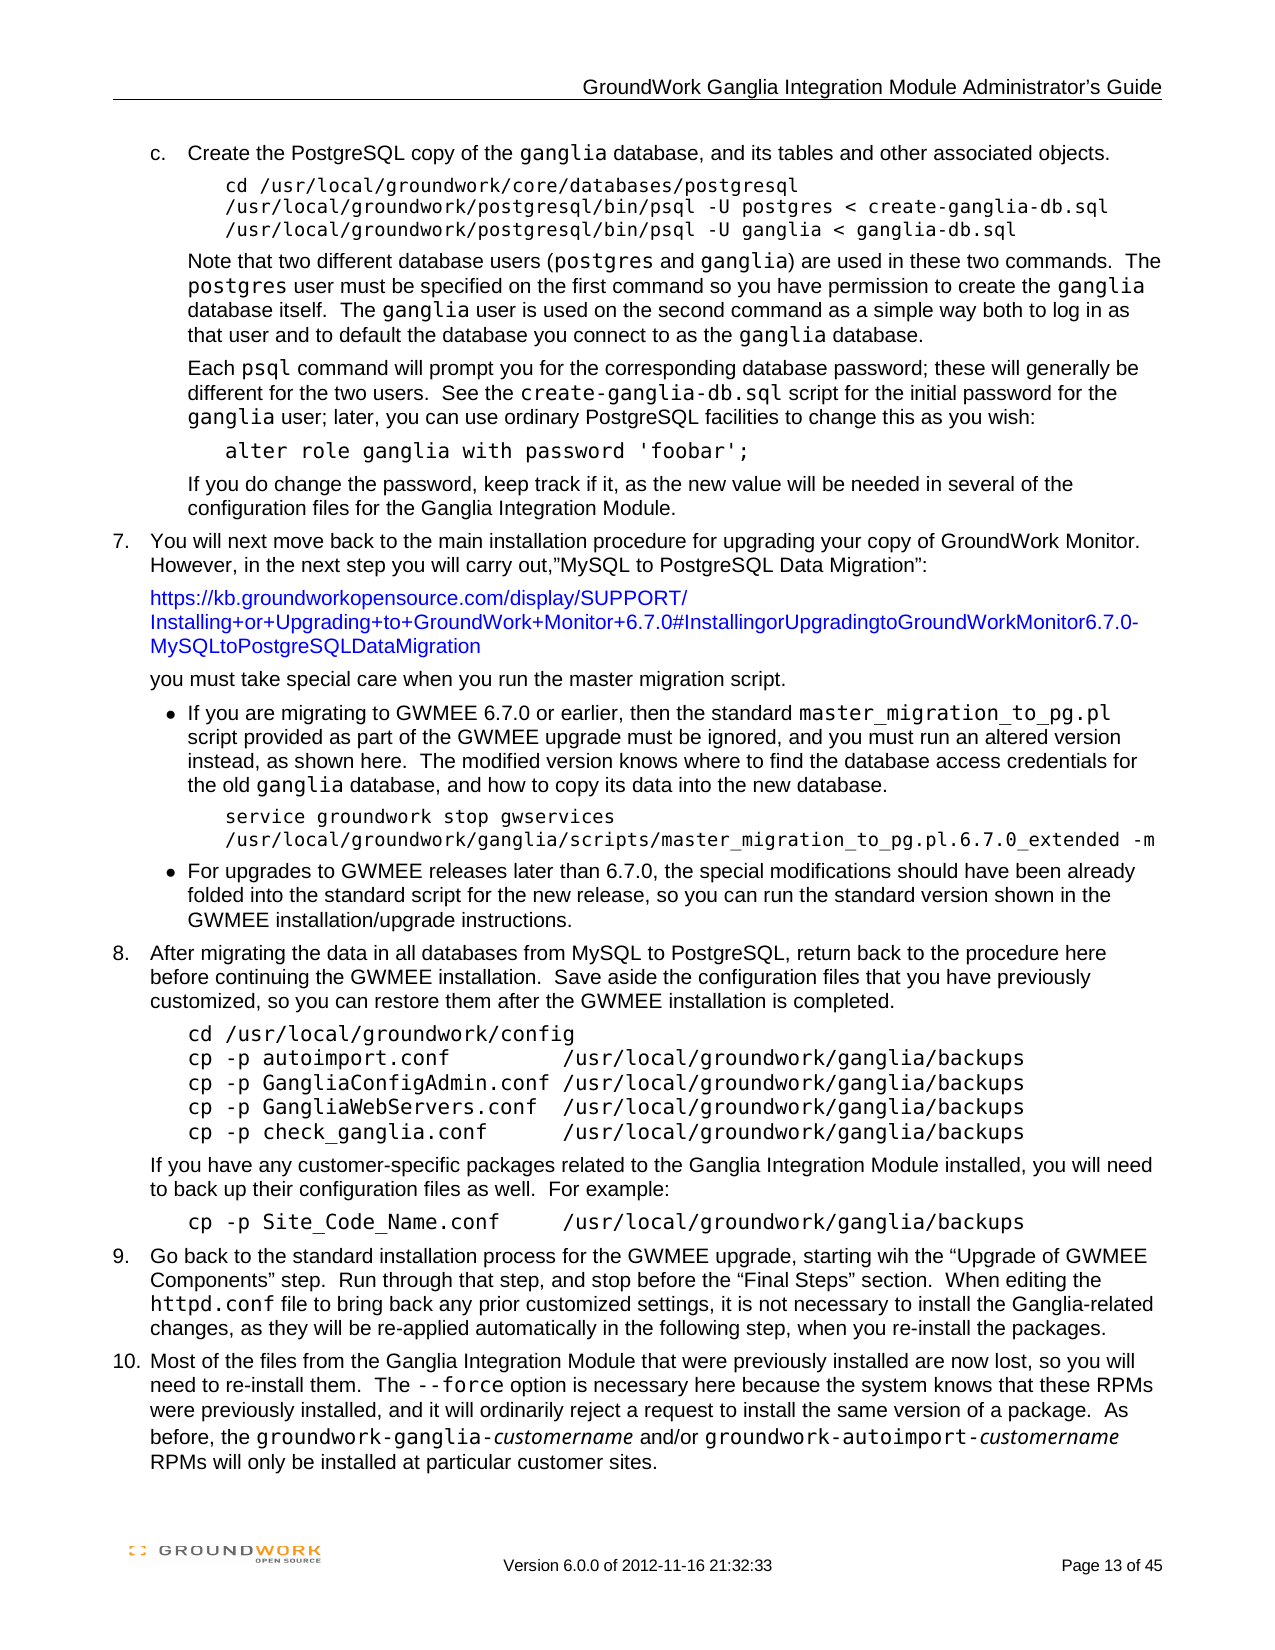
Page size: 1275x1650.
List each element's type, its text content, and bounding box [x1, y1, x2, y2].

text cd /usr/local/groundwork/core/databases/postgresql [225, 174, 1162, 196]
text alter role ganglia with password 'foobar'; [225, 439, 1162, 463]
list Create the PostgreSQL copy of the ganglia database, and its tables and other associated objects. [150, 141, 1162, 166]
picture [129, 1546, 321, 1563]
text cd /usr/local/groundwork/config [187, 1022, 1162, 1046]
text cp -p GangliaWebServers.conf /usr/local/groundwork/ganglia/backups [187, 1095, 1162, 1119]
list After migrating the data in all databases from MySQL to PostgreSQL, return back to the procedure here before continuing the GWMEE installation. Save aside the configuration files that you have previously customized, so you can restore them after the GWMEE installation is completed. [112, 941, 1162, 1013]
text /usr/local/groundwork/postgresql/bin/psql -U ganglia < ganglia-db.sql [225, 218, 1162, 240]
text cp -p check_ganglia.conf /usr/local/groundwork/ganglia/backups [187, 1119, 1162, 1144]
text /usr/local/groundwork/ganglia/scripts/master_migration_to_pg.pl.6.7.0_extended -m [225, 828, 1162, 850]
text https://kb.groundworkopensource.com/display/SUPPORT/Installing+or+Upgrading+to+GroundWork+Monitor+6.7.0#InstallingorUpgradingtoGroundWorkMonitor6.7.0-MySQLtoPostgreSQLDataMigration [150, 586, 1162, 658]
text you must take special care when you run the master migration script. [150, 667, 1162, 691]
list Go back to the standard installation process for the GWMEE upgrade, starting wih the “Upgrade of GWMEE Components” step. Run through that step, and stop before the “Final Steps” section. When editing the httpd.conf file to bring back any prior customized settings, it is not necessary to install the Ganglia-related changes, as they will be re-applied automatically in the following step, when you re-install the packages. [112, 1243, 1162, 1340]
list For upgrades to GWMEE releases later than 6.7.0, the special modifications should have been already folded into the standard script for the new release, so you can run the standard version shown in the GWMEE installation/upgrade instructions. [165, 859, 1162, 932]
text Note that two different database users (postgres and ganglia) are used in these two commands. The postgres user must be specified on the first command so you have permission to create the ganglia database itself. The ganglia user is used on the second command as a simple way both to log in as that user and to default the database you connect to as the ganglia database. [187, 249, 1162, 347]
text If you have any customer-specific packages related to the Ganglia Integration Module installed, you will need to back up their configuration files as well. For example: [150, 1153, 1162, 1201]
list You will next move back to the main installation procedure for upgrading your copy of GroundWork Monitor. However, in the next step you will carry out,”MySQL to PostgreSQL Data Migration”: [112, 529, 1162, 577]
text service groundwork stop gwservices [225, 806, 1162, 828]
text cp -p autoimport.conf /usr/local/groundwork/ganglia/backups [187, 1046, 1162, 1071]
list If you are migrating to GWMEE 6.7.0 or earlier, then the standard master_migration_to_pg.pl script provided as part of the GWMEE upgrade must be ignored, and you must run an altered version instead, as shown here. The modified version knows where to find the database access credentials for the old ganglia database, and how to copy its data into the new database. [165, 700, 1162, 797]
text Each psql command will prompt you for the corresponding database password; these will generally be different for the two users. See the create-ganglia-db.sql script for the initial password for the ganglia user; later, you can use ordinary PostgreSQL facilities to change this as you wish: [187, 356, 1162, 430]
text cp -p Site_Code_Name.conf /usr/local/groundwork/ganglia/backups [187, 1210, 1162, 1234]
text If you do change the password, keep track if it, as the new value will be needed in several of the configuration files for the Ganglia Integration Module. [187, 472, 1162, 520]
text /usr/local/groundwork/postgresql/bin/psql -U postgres < create-ganglia-db.sql [225, 196, 1162, 218]
text cp -p GangliaConfigAdmin.conf /usr/local/groundwork/ganglia/backups [187, 1071, 1162, 1095]
list Most of the files from the Ganglia Integration Module that were previously installed are now lost, so you will need to re-install them. The --force option is necessary here because the system knows that these RPMs were previously installed, and it will ordinarily reject a request to install the same version of a package. As before, the groundwork-ganglia-customername and/or groundwork-autoimport-customername RPMs will only be installed at particular customer sites. [112, 1349, 1162, 1474]
